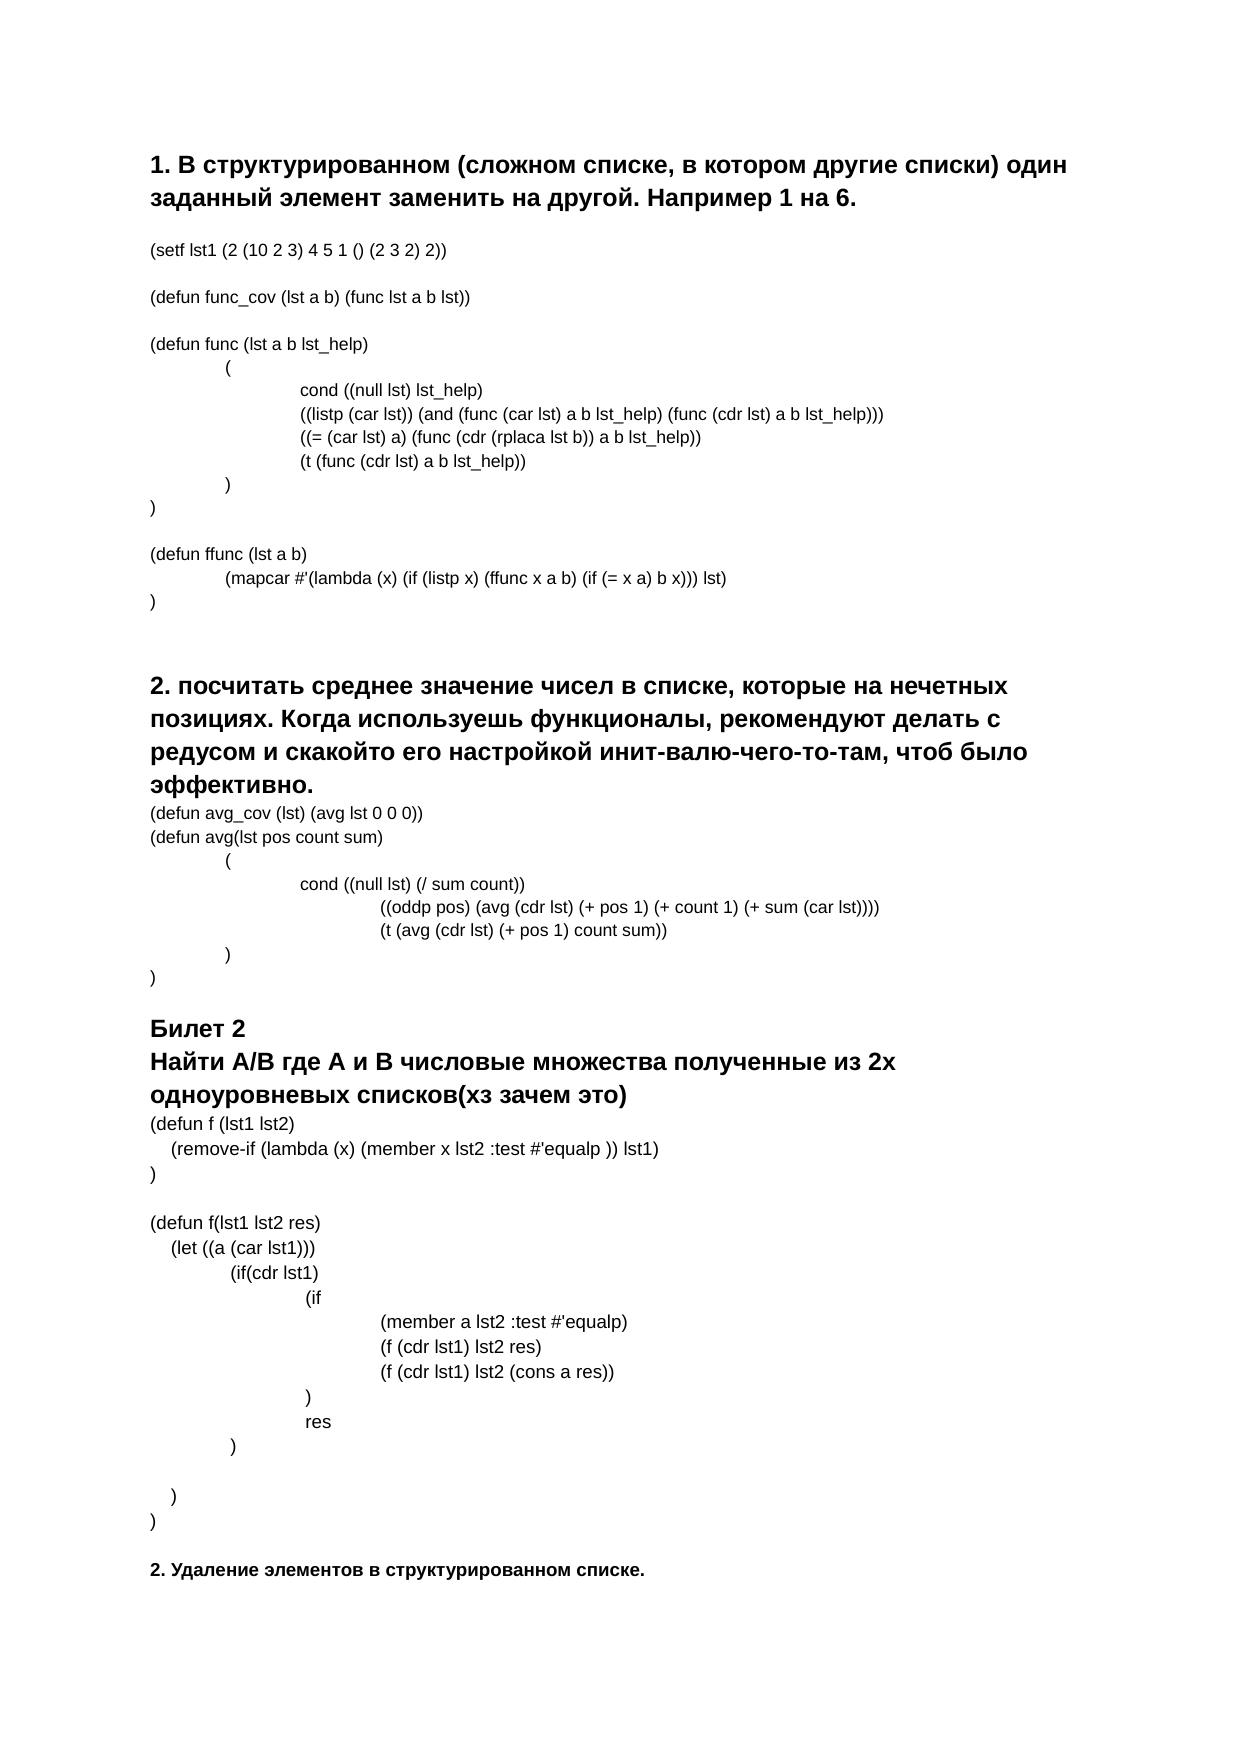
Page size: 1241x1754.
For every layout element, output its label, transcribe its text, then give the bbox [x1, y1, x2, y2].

text ) [150, 591, 1090, 611]
text 1. В структурированном (сложном списке, в котором другие списки) один заданный элемент заменить на другой. Например 1 на 6. [150, 150, 1090, 212]
text (defun f (lst1 lst2) [150, 1113, 1090, 1134]
text (defun func_cov (lst a b) (func lst a b lst)) [150, 286, 1090, 307]
text ) [150, 497, 1090, 518]
text res [150, 1411, 1090, 1432]
text (f (cdr lst1) lst2 res) [150, 1336, 1090, 1358]
text ) [150, 944, 1090, 964]
text (defun func (lst a b lst_help) [150, 333, 1090, 354]
text ) [150, 1485, 1090, 1506]
text (t (avg (cdr lst) (+ pos 1) count sum)) [150, 920, 1090, 941]
text (member a lst2 :test #'equalp) [150, 1311, 1090, 1333]
text ) [150, 1435, 1090, 1457]
text Билет 2 [150, 1014, 1090, 1043]
text ) [150, 967, 1090, 987]
text ) [150, 1510, 1090, 1531]
text (remove-if (lambda (x) (member x lst2 :test #'equalp )) lst1) [150, 1138, 1090, 1159]
text ) [150, 474, 1090, 494]
text 2. посчитать среднее значение чисел в списке, которые на нечетных позициях. Когда используешь функционалы, рекомендуют делать с редусом и скакойто его настройкой инит-валю-чего-то-там, чтоб было эффективно. [150, 671, 1090, 799]
text ((oddp pos) (avg (cdr lst) (+ pos 1) (+ count 1) (+ sum (car lst)))) [150, 897, 1090, 917]
text ((listp (car lst)) (and (func (car lst) a b lst_help) (func (cdr lst) a b lst_help))) [150, 403, 1090, 424]
text (t (func (cdr lst) a b lst_help)) [150, 450, 1090, 471]
text (defun ffunc (lst a b) [150, 544, 1090, 564]
text (let ((a (car lst1))) [150, 1237, 1090, 1258]
text (if [150, 1287, 1090, 1308]
text cond ((null lst) (/ sum count)) [150, 873, 1090, 894]
text 2. Удаление элементов в структурированном списке. [150, 1559, 1090, 1581]
text ( [150, 357, 1090, 377]
text (setf lst1 (2 (10 2 3) 4 5 1 () (2 3 2) 2)) [150, 239, 1090, 260]
text (f (cdr lst1) lst2 (cons a res)) [150, 1361, 1090, 1382]
text (defun f(lst1 lst2 res) [150, 1212, 1090, 1234]
text ) [150, 1163, 1090, 1184]
text ((= (car lst) a) (func (cdr (rplaca lst b)) a b lst_help)) [150, 427, 1090, 447]
text (defun avg(lst pos count sum) [150, 826, 1090, 847]
text (if(cdr lst1) [150, 1262, 1090, 1283]
text (defun avg_cov (lst) (avg lst 0 0 0)) [150, 803, 1090, 823]
text ) [150, 1386, 1090, 1407]
text cond ((null lst) lst_help) [150, 380, 1090, 401]
text Найти A/B где А и В числовые множества полученные из 2х одноуровневых списков(хз зачем это) [150, 1047, 1090, 1109]
text (mapcar #'(lambda (x) (if (listp x) (ffunc x a b) (if (= x a) b x))) lst) [150, 568, 1090, 588]
text ( [150, 850, 1090, 870]
